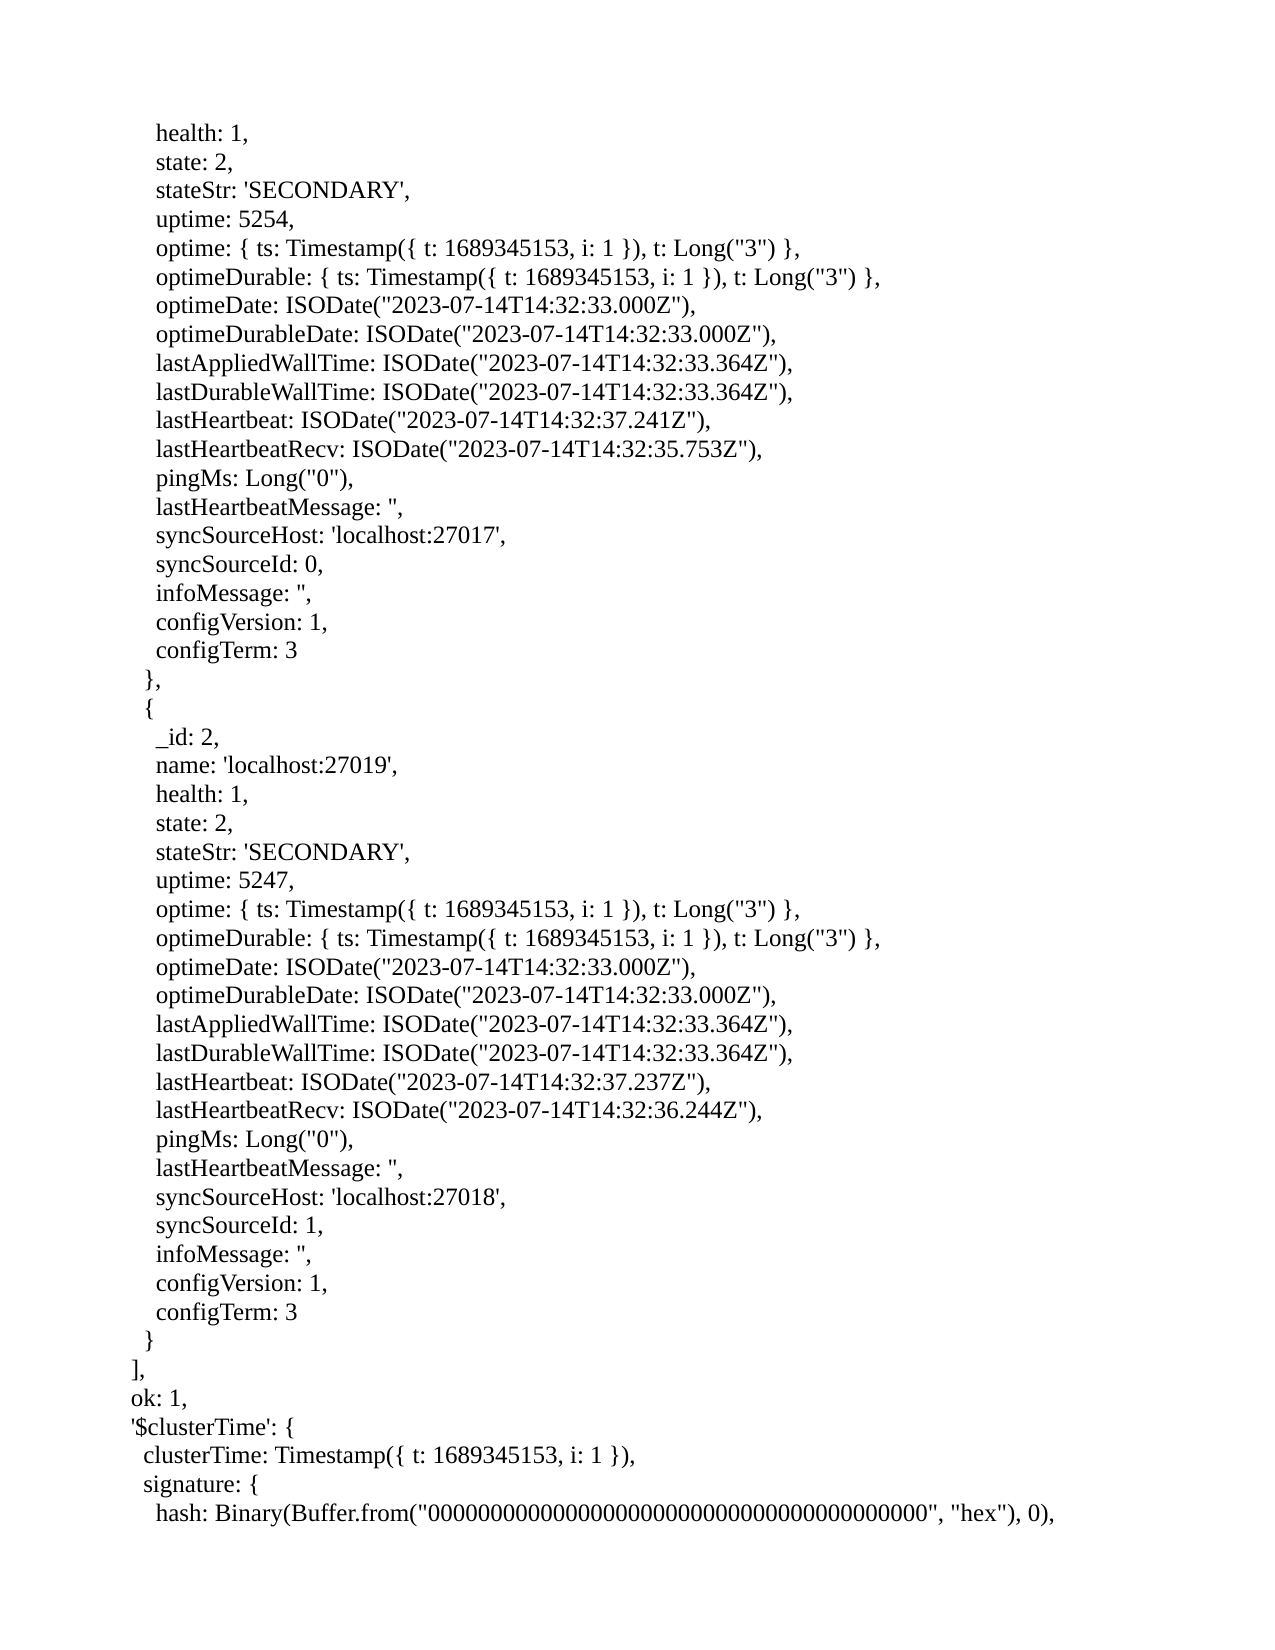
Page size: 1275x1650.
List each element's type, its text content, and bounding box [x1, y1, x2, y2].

text pingMs: Long("0"), [118, 463, 1157, 492]
text optimeDurable: { ts: Timestamp({ t: 1689345153, i: 1 }), t: Long("3") }, [118, 923, 1157, 952]
text lastDurableWallTime: ISODate("2023-07-14T14:32:33.364Z"), [118, 1038, 1157, 1067]
text _id: 2, [118, 722, 1157, 751]
text configVersion: 1, [118, 607, 1157, 636]
text health: 1, [118, 118, 1157, 147]
text pingMs: Long("0"), [118, 1124, 1157, 1153]
text syncSourceHost: 'localhost:27018', [118, 1182, 1157, 1211]
text lastDurableWallTime: ISODate("2023-07-14T14:32:33.364Z"), [118, 377, 1157, 406]
text syncSourceHost: 'localhost:27017', [118, 521, 1157, 549]
text clusterTime: Timestamp({ t: 1689345153, i: 1 }), [118, 1441, 1157, 1469]
text uptime: 5247, [118, 866, 1157, 894]
text }, [118, 664, 1157, 693]
text health: 1, [118, 779, 1157, 808]
text optimeDate: ISODate("2023-07-14T14:32:33.000Z"), [118, 952, 1157, 981]
text optime: { ts: Timestamp({ t: 1689345153, i: 1 }), t: Long("3") }, [118, 233, 1157, 262]
text configTerm: 3 [118, 1297, 1157, 1326]
text lastHeartbeatMessage: '', [118, 1153, 1157, 1182]
text configVersion: 1, [118, 1268, 1157, 1297]
text lastAppliedWallTime: ISODate("2023-07-14T14:32:33.364Z"), [118, 348, 1157, 377]
text optimeDurable: { ts: Timestamp({ t: 1689345153, i: 1 }), t: Long("3") }, [118, 262, 1157, 291]
text signature: { [118, 1469, 1157, 1498]
text optimeDate: ISODate("2023-07-14T14:32:33.000Z"), [118, 291, 1157, 319]
text state: 2, [118, 147, 1157, 176]
text syncSourceId: 1, [118, 1211, 1157, 1239]
text hash: Binary(Buffer.from("0000000000000000000000000000000000000000", "hex"), 0), [118, 1498, 1157, 1527]
text stateStr: 'SECONDARY', [118, 176, 1157, 204]
text configTerm: 3 [118, 636, 1157, 664]
text optimeDurableDate: ISODate("2023-07-14T14:32:33.000Z"), [118, 319, 1157, 348]
text uptime: 5254, [118, 204, 1157, 233]
text lastHeartbeatRecv: ISODate("2023-07-14T14:32:35.753Z"), [118, 434, 1157, 463]
text '$clusterTime': { [118, 1412, 1157, 1441]
text ], [118, 1354, 1157, 1383]
text lastHeartbeatRecv: ISODate("2023-07-14T14:32:36.244Z"), [118, 1096, 1157, 1124]
text lastHeartbeat: ISODate("2023-07-14T14:32:37.237Z"), [118, 1067, 1157, 1096]
text ok: 1, [118, 1383, 1157, 1412]
text stateStr: 'SECONDARY', [118, 837, 1157, 866]
text lastHeartbeatMessage: '', [118, 492, 1157, 521]
text lastHeartbeat: ISODate("2023-07-14T14:32:37.241Z"), [118, 406, 1157, 434]
text infoMessage: '', [118, 1239, 1157, 1268]
text state: 2, [118, 808, 1157, 837]
text lastAppliedWallTime: ISODate("2023-07-14T14:32:33.364Z"), [118, 1009, 1157, 1038]
text } [118, 1326, 1157, 1354]
text optimeDurableDate: ISODate("2023-07-14T14:32:33.000Z"), [118, 981, 1157, 1009]
text { [118, 693, 1157, 722]
text syncSourceId: 0, [118, 549, 1157, 578]
text name: 'localhost:27019', [118, 751, 1157, 779]
text optime: { ts: Timestamp({ t: 1689345153, i: 1 }), t: Long("3") }, [118, 894, 1157, 923]
text infoMessage: '', [118, 578, 1157, 607]
